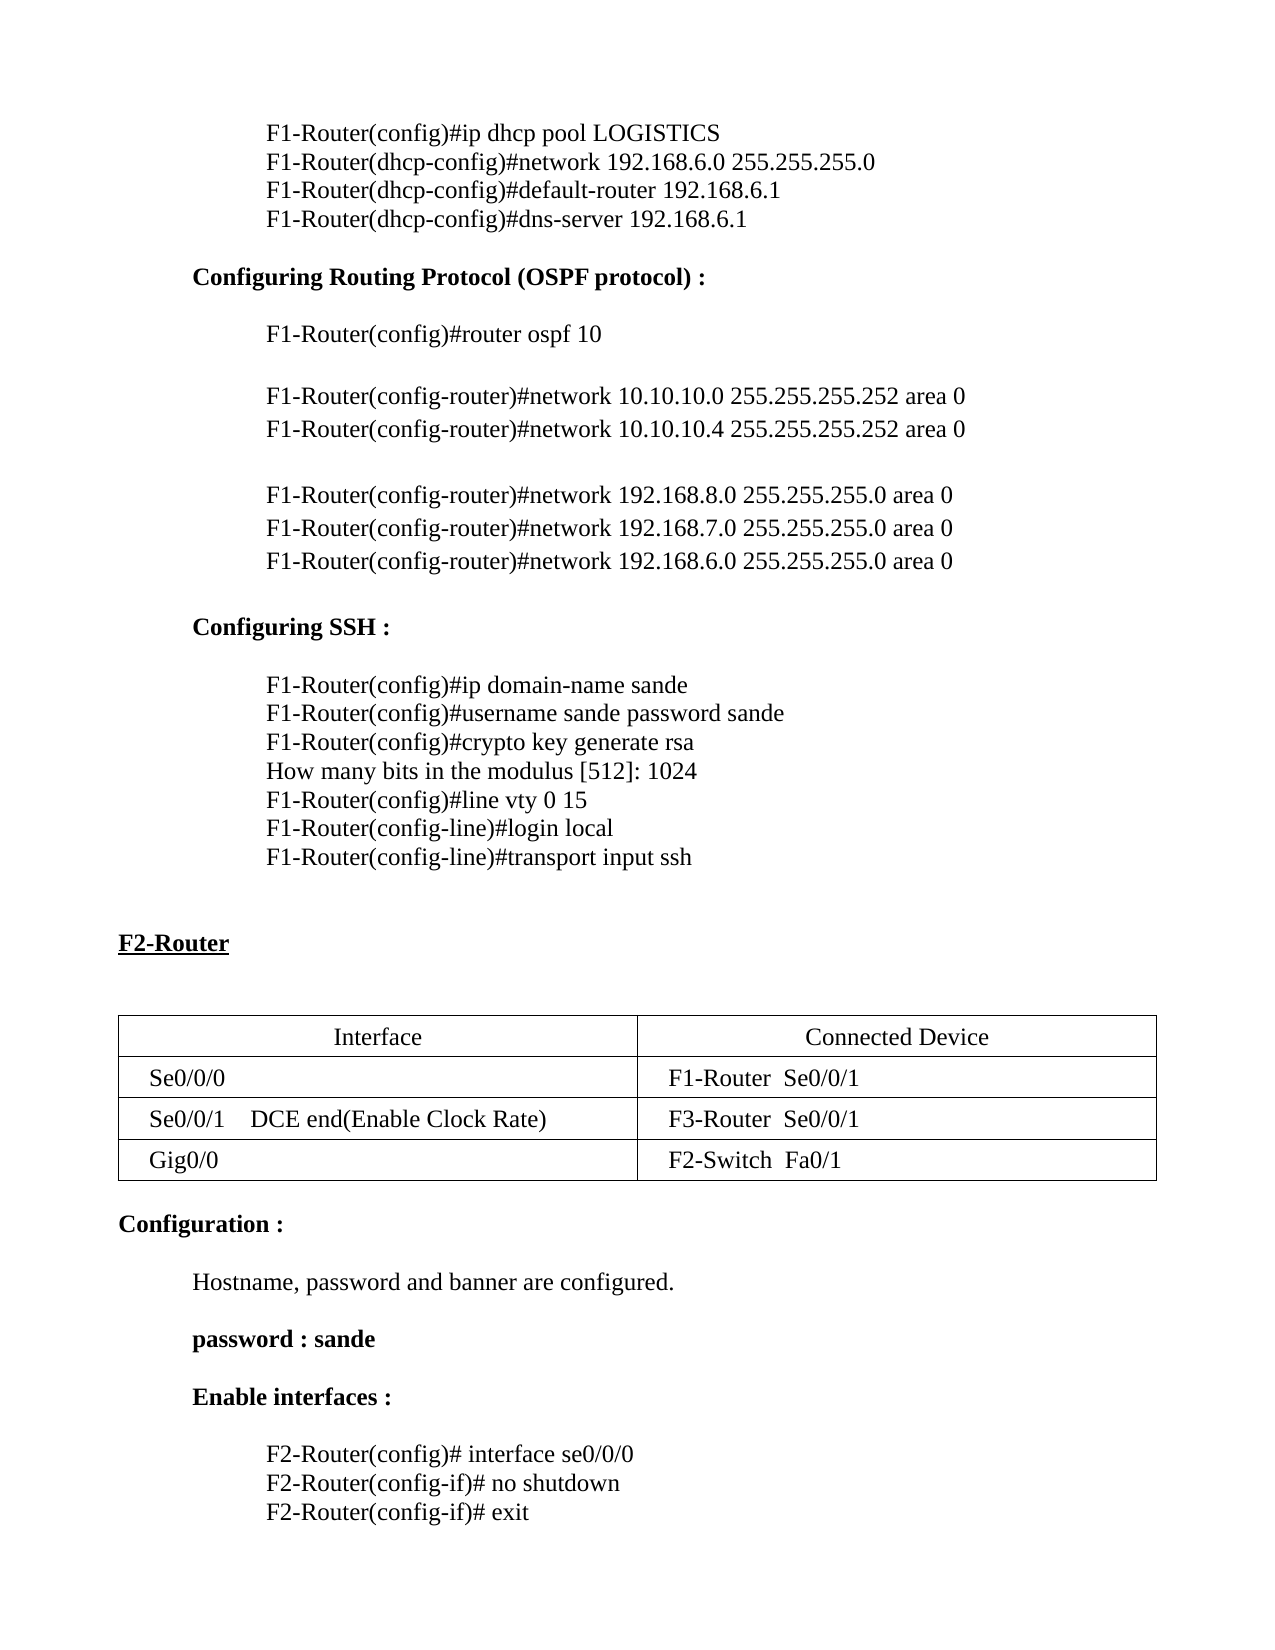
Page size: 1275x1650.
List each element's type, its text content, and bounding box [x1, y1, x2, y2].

table_header Connected Device [638, 1016, 1156, 1056]
text F1-Router(dhcp-config)#network 192.168.6.0 255.255.255.0 [118, 147, 1157, 176]
table_cell F2-Switch Fa0/1 [638, 1140, 1156, 1180]
text F1-Router(config)#ip dhcp pool LOGISTICS [118, 118, 1157, 147]
text Configuring Routing Protocol (OSPF protocol) : [118, 262, 1157, 291]
text Configuring SSH : [118, 612, 1157, 641]
text F1-Router(config-line)#login local [118, 813, 1157, 842]
text F2-Router(config-if)# exit [118, 1497, 1157, 1526]
text F1-Router(config-router)#network 192.168.8.0 255.255.255.0 area 0 [118, 480, 1157, 509]
text F2-Router [118, 928, 1157, 957]
table_cell Se0/0/0 [119, 1057, 637, 1097]
table_cell F3-Router Se0/0/1 [638, 1098, 1156, 1138]
text password : sande [118, 1324, 1157, 1353]
text F2-Router(config-if)# no shutdown [118, 1468, 1157, 1497]
text F1-Router(config-router)#network 192.168.6.0 255.255.255.0 area 0 [118, 546, 1157, 575]
text Configuration : [118, 1209, 1157, 1238]
text F1-Router(config-router)#network 10.10.10.0 255.255.255.252 area 0 [118, 381, 1157, 410]
text F1-Router(config)#ip domain-name sande [118, 670, 1157, 698]
text F1-Router(config-line)#transport input ssh [118, 842, 1157, 871]
text F1-Router(config)#router ospf 10 [118, 319, 1157, 348]
text F1-Router(config)#line vty 0 15 [118, 785, 1157, 813]
text F1-Router(config)#crypto key generate rsa [118, 727, 1157, 756]
table_cell Gig0/0 [119, 1140, 637, 1180]
text Hostname, password and banner are configured. [118, 1267, 1157, 1296]
text F2-Router(config)# interface se0/0/0 [118, 1439, 1157, 1468]
text F1-Router(dhcp-config)#default-router 192.168.6.1 [118, 176, 1157, 204]
text F1-Router(config)#username sande password sande [118, 698, 1157, 727]
table_header Interface [119, 1016, 637, 1056]
table_cell F1-Router Se0/0/1 [638, 1057, 1156, 1097]
text F1-Router(config-router)#network 192.168.7.0 255.255.255.0 area 0 [118, 513, 1157, 542]
text F1-Router(dhcp-config)#dns-server 192.168.6.1 [118, 204, 1157, 233]
text Enable interfaces : [118, 1382, 1157, 1411]
text F1-Router(config-router)#network 10.10.10.4 255.255.255.252 area 0 [118, 414, 1157, 443]
table_cell Se0/0/1 DCE end(Enable Clock Rate) [119, 1098, 637, 1138]
text How many bits in the modulus [512]: 1024 [118, 756, 1157, 785]
